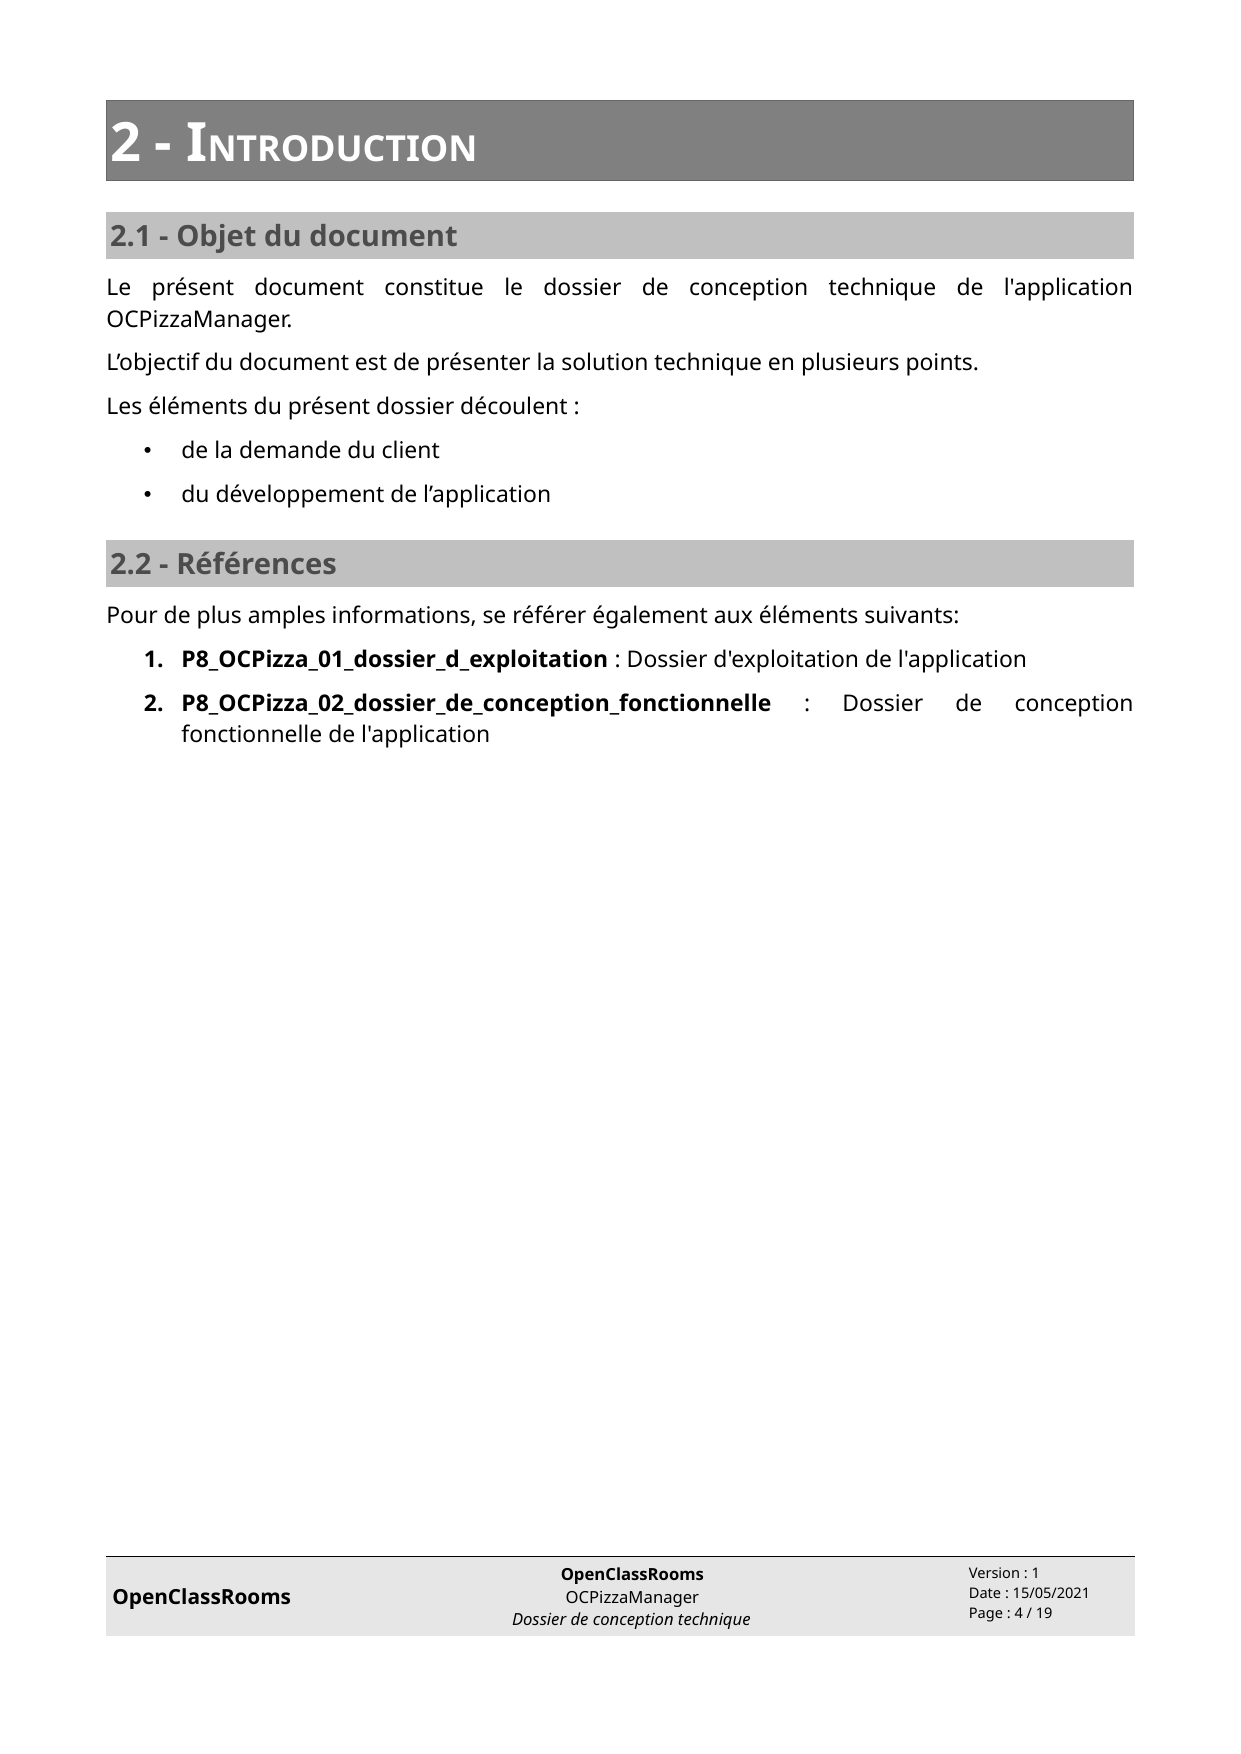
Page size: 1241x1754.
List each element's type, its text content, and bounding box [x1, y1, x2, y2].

text L’objectif du document est de présenter la solution technique en plusieurs points. [106, 346, 1134, 377]
list de la demande du client [144, 434, 1134, 465]
list P8_OCPizza_02_dossier_de_conception_fonctionnelle : Dossier de conception fonctionnelle de l'application [144, 687, 1134, 749]
text Le présent document constitue le dossier de conception technique de l'application OCPizzaManager. [106, 271, 1134, 334]
list P8_OCPizza_01_dossier_d_exploitation : Dossier d'exploitation de l'application [144, 643, 1134, 674]
subtitle Références [107, 541, 1133, 586]
text Les éléments du présent dossier découlent : [106, 390, 1134, 421]
subtitle Introduction [107, 101, 1133, 180]
subtitle Objet du document [107, 213, 1133, 258]
text Pour de plus amples informations, se référer également aux éléments suivants: [106, 599, 1134, 630]
list du développement de l’application [144, 477, 1134, 509]
